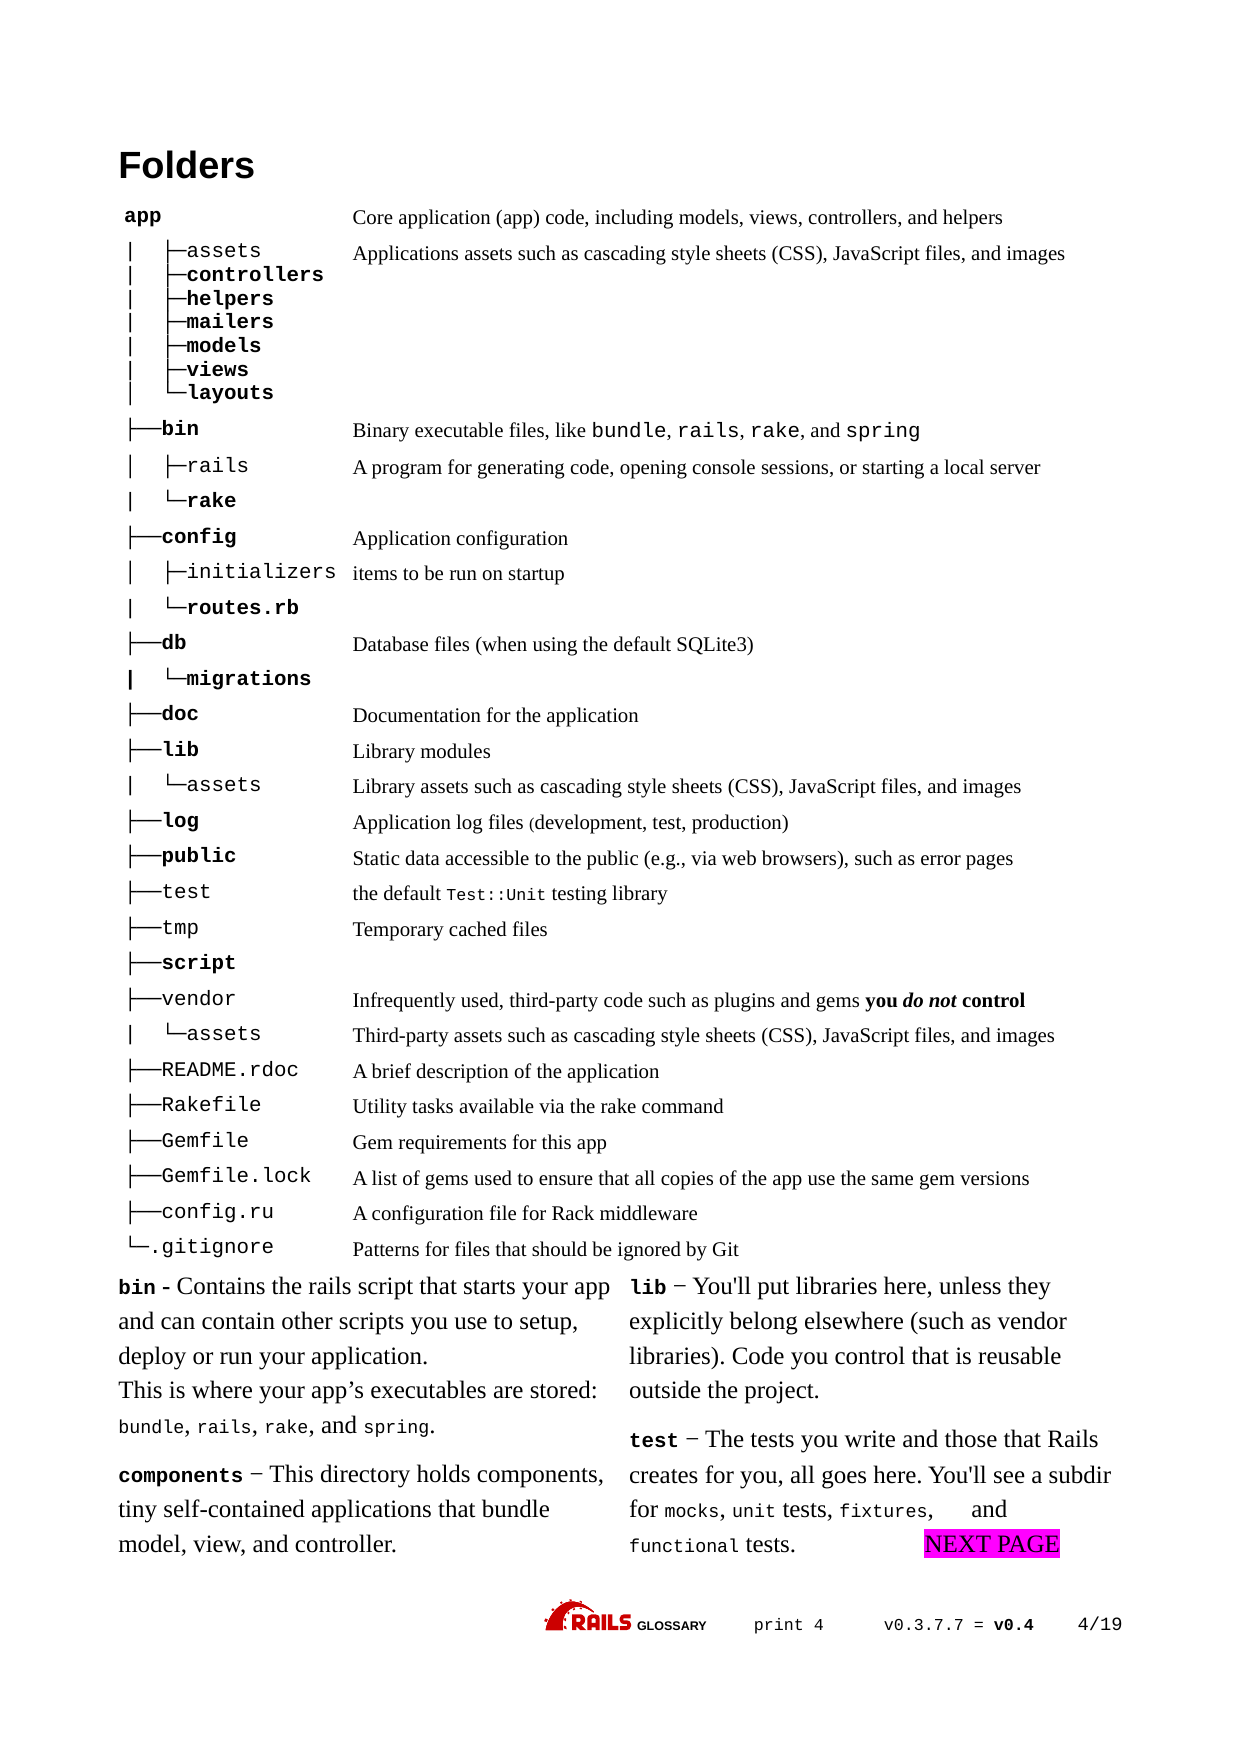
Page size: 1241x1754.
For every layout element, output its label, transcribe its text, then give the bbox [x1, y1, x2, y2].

table_cell Static data accessible to the public (e.g., via web browsers), such as error pages [347, 840, 1120, 875]
table_cell Database files (when using the default SQLite3) [347, 627, 1120, 662]
table_cell ├──config [118, 520, 347, 556]
table_cell ├──config.ru [118, 1195, 347, 1231]
table_cell | └─assets [118, 1018, 347, 1053]
table_cell ├──test [118, 875, 347, 911]
table_cell ├──doc [118, 698, 347, 733]
table_cell ├──bin [118, 412, 347, 449]
table_cell ├──Gemfile [118, 1124, 347, 1160]
table_cell [347, 947, 1120, 982]
text lib − You'll put libraries here, unless they explicitly belong elsewhere (such as vendor libraries). Code you control that is reusable outside the project. [629, 1271, 1122, 1404]
table_cell A list of gems used to ensure that all copies of the app use the same gem versions [347, 1160, 1120, 1195]
text components − This directory holds components, tiny self-contained applications that bundle model, view, and controller. [118, 1459, 611, 1558]
table_cell ├──Gemfile.lock [118, 1160, 347, 1195]
table_cell A program for generating code, opening console sessions, or starting a local server [347, 449, 1120, 484]
table_cell │ ├─initializers [118, 556, 347, 591]
table_cell Binary executable files, like bundle, rails, rake, and spring [347, 412, 1120, 449]
table_cell Application configuration [347, 520, 1120, 556]
table_cell Applications assets such as cascading style sheets (CSS), JavaScript files, and images [347, 235, 1120, 412]
table_cell Library modules [347, 733, 1120, 769]
table_cell ├──log [118, 804, 347, 840]
table_cell Infrequently used, third-party code such as plugins and gems you do not control [347, 982, 1120, 1018]
table_header app [118, 199, 347, 235]
table_cell └─.gitignore [118, 1231, 347, 1266]
table_cell ├──tmp [118, 911, 347, 947]
table_cell ├──script [118, 947, 347, 982]
table_cell the default Test::Unit testing library [347, 875, 1120, 911]
table_cell items to be run on startup [347, 556, 1120, 591]
table_cell Library assets such as cascading style sheets (CSS), JavaScript files, and images [347, 769, 1120, 804]
table_cell [347, 485, 1120, 520]
table_cell A configuration file for Rack middleware [347, 1195, 1120, 1231]
table_cell | ├─assets | ├─controllers | ├─helpers | ├─mailers | ├─models | ├─views │ └─layouts [118, 235, 347, 412]
table_cell [347, 591, 1120, 627]
table_cell Third-party assets such as cascading style sheets (CSS), JavaScript files, and images [347, 1018, 1120, 1053]
text test − The tests you write and those that Rails creates for you, all goes here. You'll see a subdir for mocks, unit tests, fixtures, and functional tests. NEXT PAGE [629, 1424, 1122, 1558]
table_cell ├──Rakefile [118, 1089, 347, 1124]
table_header Core application (app) code, including models, views, controllers, and helpers [347, 199, 1120, 235]
table_cell ├──db [118, 627, 347, 662]
table_cell | └─rake [118, 485, 347, 520]
table_cell Application log files (development, test, production) [347, 804, 1120, 840]
table_cell ├──lib [118, 733, 347, 769]
table_cell ├──README.rdoc [118, 1053, 347, 1089]
table_cell Documentation for the application [347, 698, 1120, 733]
table_cell | └─migrations [118, 662, 347, 698]
table_cell ├──vendor [118, 982, 347, 1018]
table_cell Temporary cached files [347, 911, 1120, 947]
table_cell Gem requirements for this app [347, 1124, 1120, 1160]
table_cell A brief description of the application [347, 1053, 1120, 1089]
table_cell ├──public [118, 840, 347, 875]
subtitle Folders [118, 143, 611, 187]
table_cell │ ├─rails [118, 449, 347, 484]
table_cell | └─routes.rb [118, 591, 347, 627]
table_cell Utility tasks available via the rake command [347, 1089, 1120, 1124]
text bin - Contains the rails script that starts your app and can contain other scripts you use to setup, deploy or run your application. This is where your app’s executables are stored: bundle, rails, rake, and spring. [118, 1271, 611, 1439]
table_cell [347, 662, 1120, 698]
table_cell | └─assets [118, 769, 347, 804]
table_cell Patterns for files that should be ignored by Git [347, 1231, 1120, 1266]
